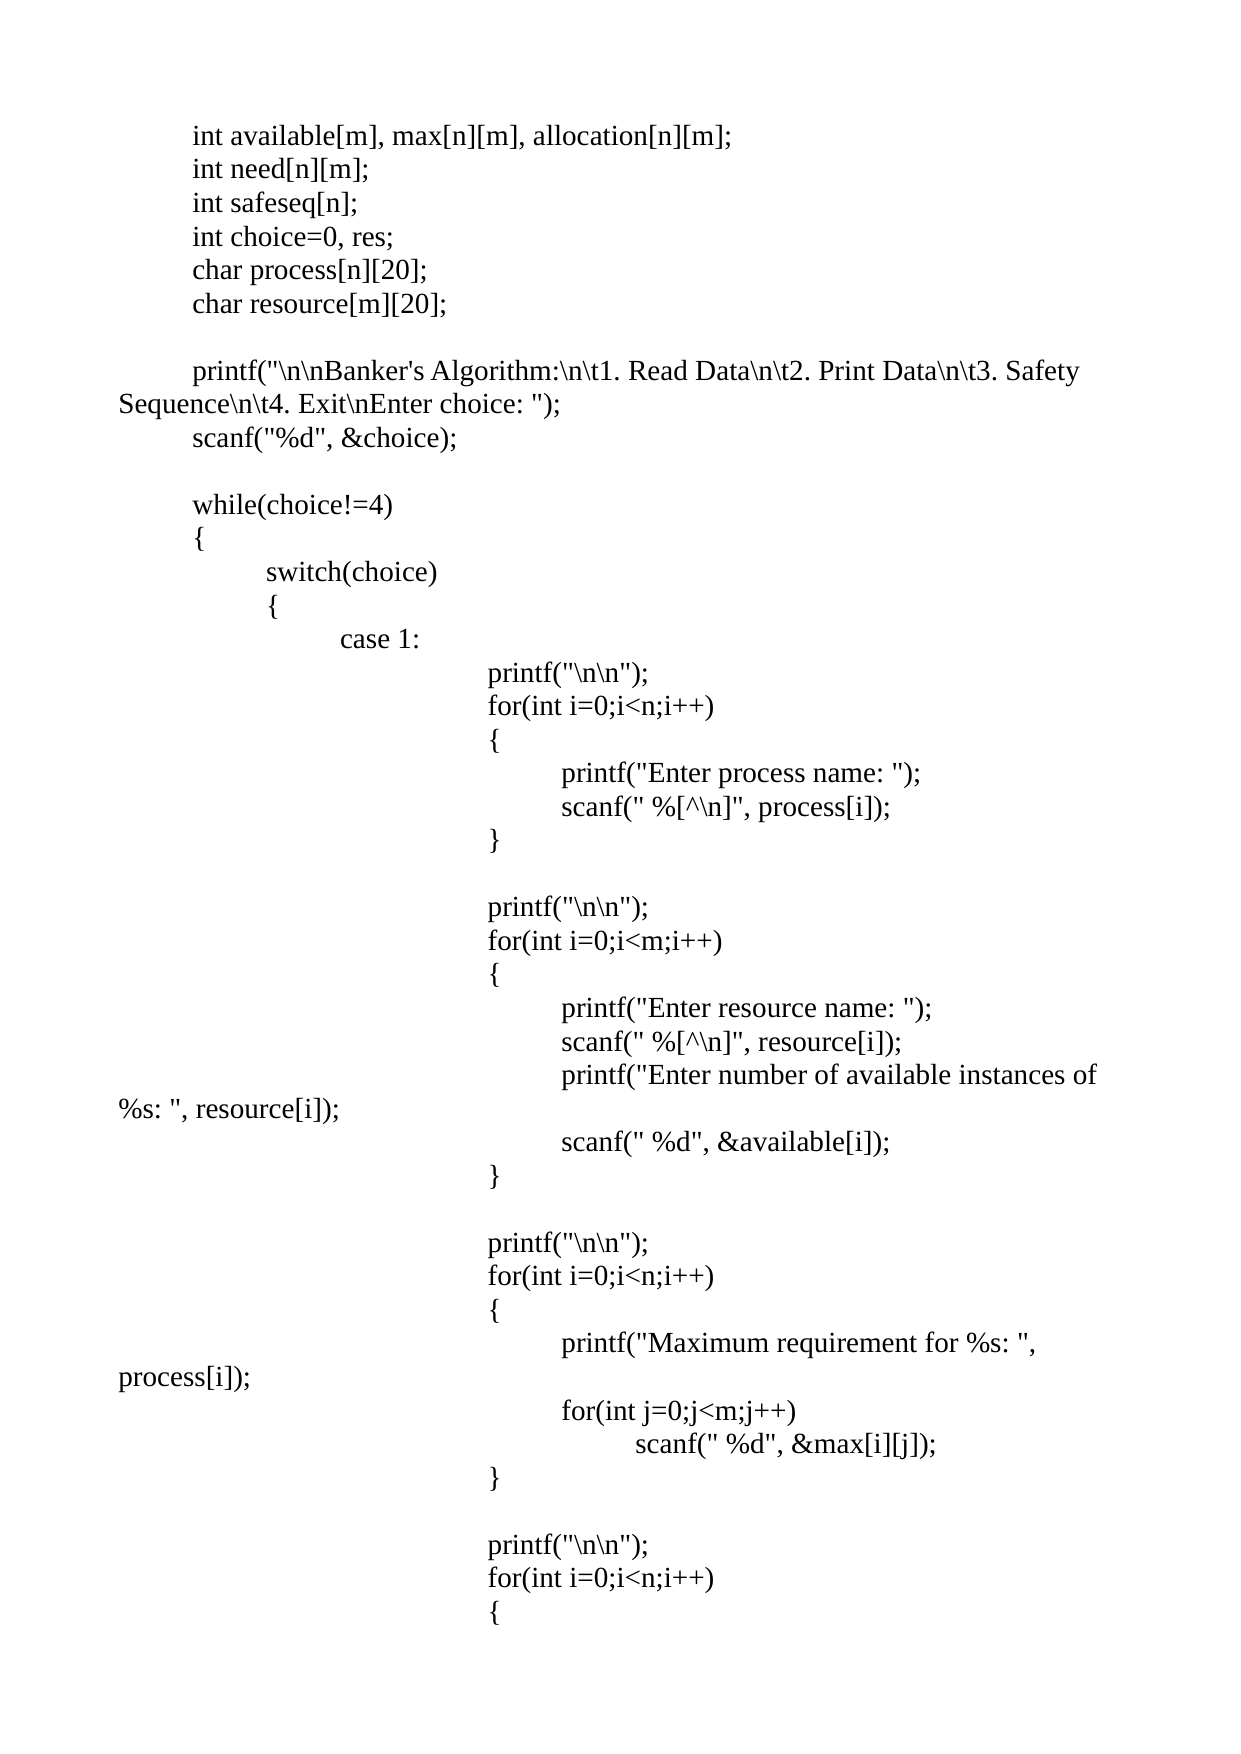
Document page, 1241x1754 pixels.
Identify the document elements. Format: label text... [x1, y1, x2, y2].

text printf("\n\n"); [118, 1527, 1122, 1560]
text while(choice!=4) [118, 487, 1122, 521]
text char resource[m][20]; [118, 286, 1122, 319]
text int need[n][m]; [118, 152, 1122, 185]
text scanf(" %d", &max[i][j]); [118, 1426, 1122, 1460]
text printf("Enter resource name: "); [118, 990, 1122, 1024]
text { [118, 1292, 1122, 1326]
text for(int i=0;i<n;i++) [118, 688, 1122, 722]
text { [118, 722, 1122, 755]
text int choice=0, res; [118, 219, 1122, 252]
text scanf(" %d", &available[i]); [118, 1124, 1122, 1158]
text int available[m], max[n][m], allocation[n][m]; [118, 118, 1122, 152]
text printf("\n\nBanker's Algorithm:\n\t1. Read Data\n\t2. Print Data\n\t3. Safety Sequence\n\t4. Exit\nEnter choice: "); [118, 353, 1122, 420]
text { [118, 521, 1122, 554]
text for(int i=0;i<n;i++) [118, 1258, 1122, 1292]
text switch(choice) [118, 554, 1122, 588]
text scanf(" %[^\n]", process[i]); [118, 789, 1122, 822]
text } [118, 1158, 1122, 1191]
text { [118, 957, 1122, 990]
text printf("\n\n"); [118, 1225, 1122, 1258]
text printf("Maximum requirement for %s: ", process[i]); [118, 1326, 1122, 1393]
text { [118, 588, 1122, 621]
text char process[n][20]; [118, 252, 1122, 286]
text int safeseq[n]; [118, 185, 1122, 219]
text printf("\n\n"); [118, 889, 1122, 923]
text printf("Enter number of available instances of %s: ", resource[i]); [118, 1057, 1122, 1124]
text scanf("%d", &choice); [118, 420, 1122, 453]
text for(int i=0;i<n;i++) [118, 1560, 1122, 1594]
text for(int j=0;j<m;j++) [118, 1393, 1122, 1426]
text printf("Enter process name: "); [118, 755, 1122, 789]
text printf("\n\n"); [118, 655, 1122, 688]
text { [118, 1594, 1122, 1627]
text } [118, 1460, 1122, 1493]
text } [118, 822, 1122, 856]
text case 1: [118, 621, 1122, 655]
text scanf(" %[^\n]", resource[i]); [118, 1024, 1122, 1057]
text for(int i=0;i<m;i++) [118, 923, 1122, 957]
